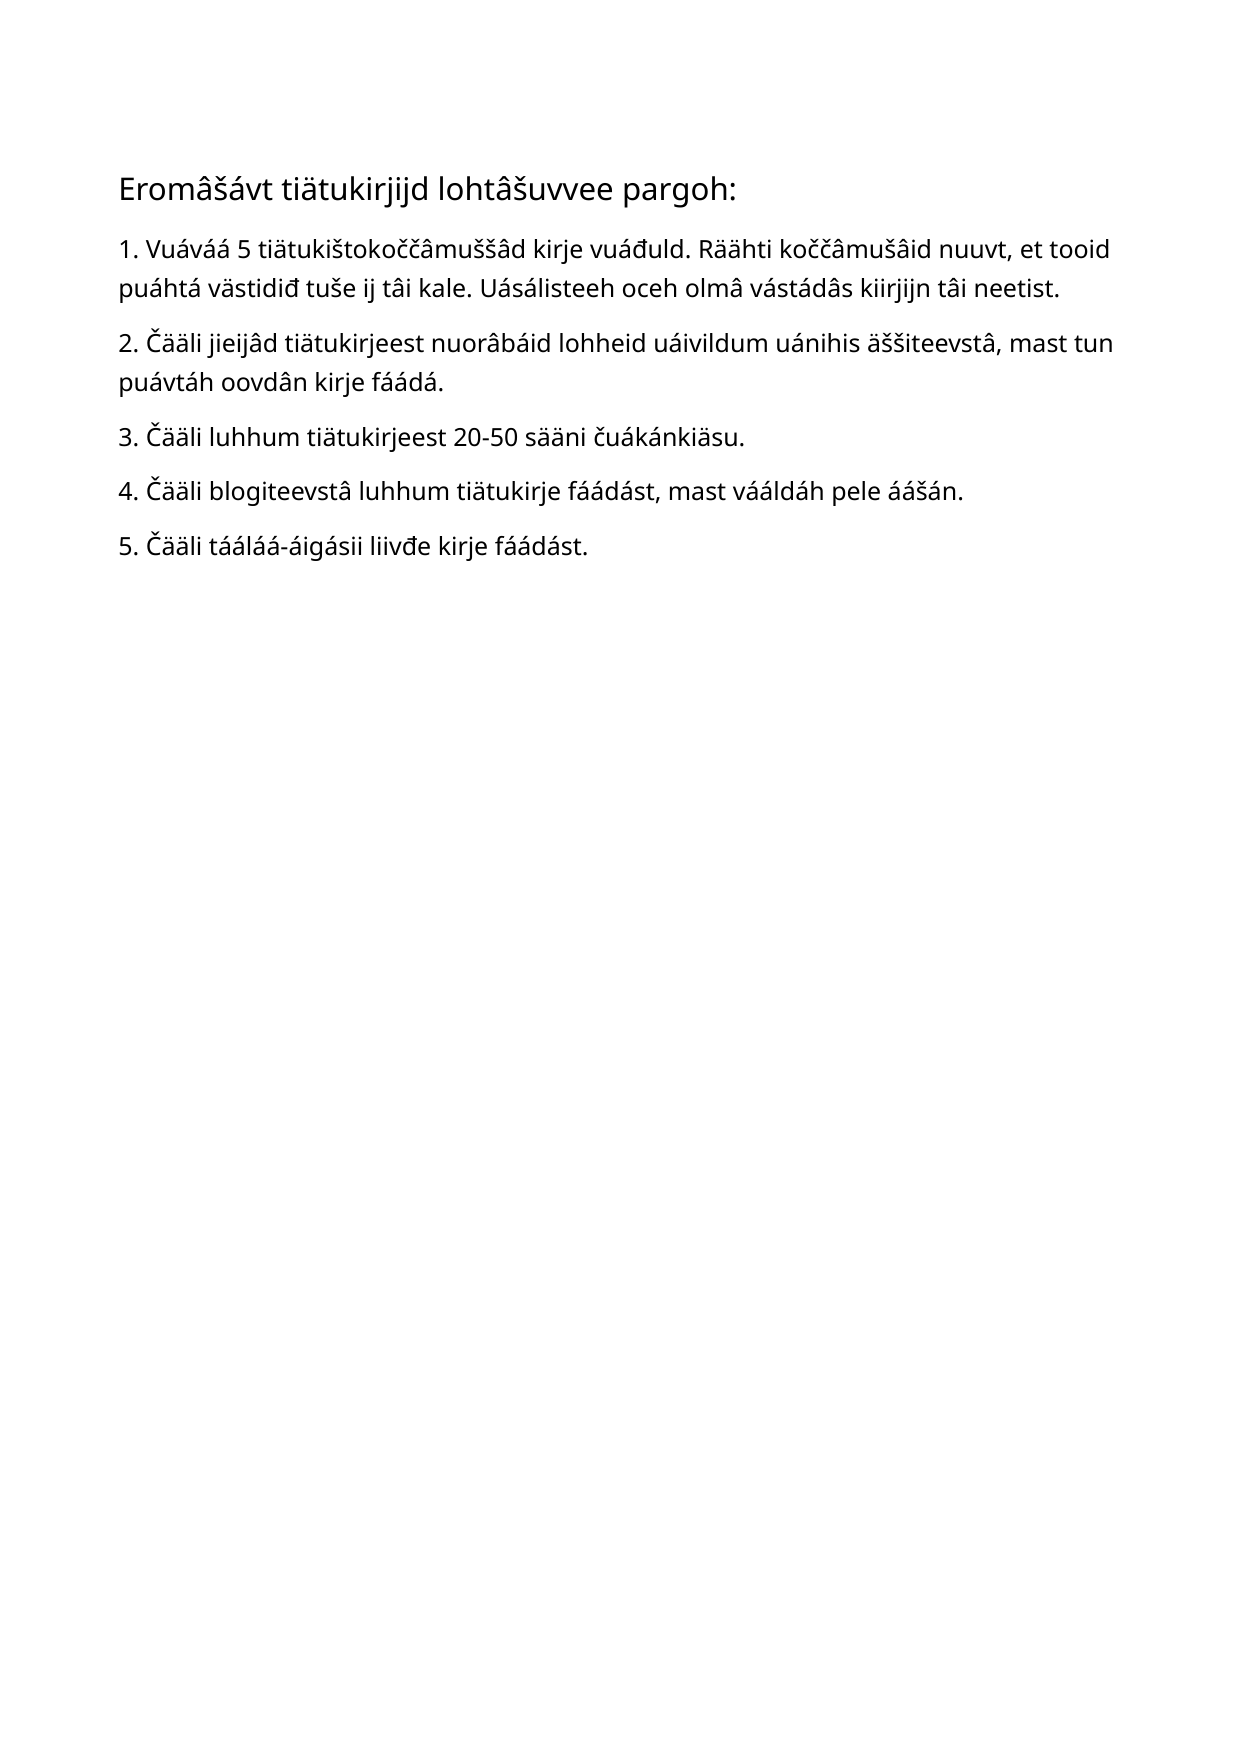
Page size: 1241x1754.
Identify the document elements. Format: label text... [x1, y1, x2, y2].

text 1. Vuáváá 5 tiätukištokoččâmuššâd kirje vuáđuld. Räähti koččâmušâid nuuvt, et tooid puáhtá västidiđ tuše ij tâi kale. Uásálisteeh oceh olmâ vástádâs kiirjijn tâi neetist. [118, 231, 1122, 304]
text Eromâšávt tiätukirjijd lohtâšuvvee pargoh: [118, 167, 1122, 209]
text 3. Čääli luhhum tiätukirjeest 20-50 sääni čuákánkiäsu. [118, 419, 1122, 453]
text 5. Čääli tááláá-áigásii liivđe kirje fáádást. [118, 529, 1122, 563]
text 2. Čääli jieijâd tiätukirjeest nuorâbáid lohheid uáivildum uánihis äššiteevstâ, mast tun puávtáh oovdân kirje fáádá. [118, 325, 1122, 398]
text 4. Čääli blogiteevstâ luhhum tiätukirje fáádást, mast vááldáh pele áášán. [118, 474, 1122, 508]
